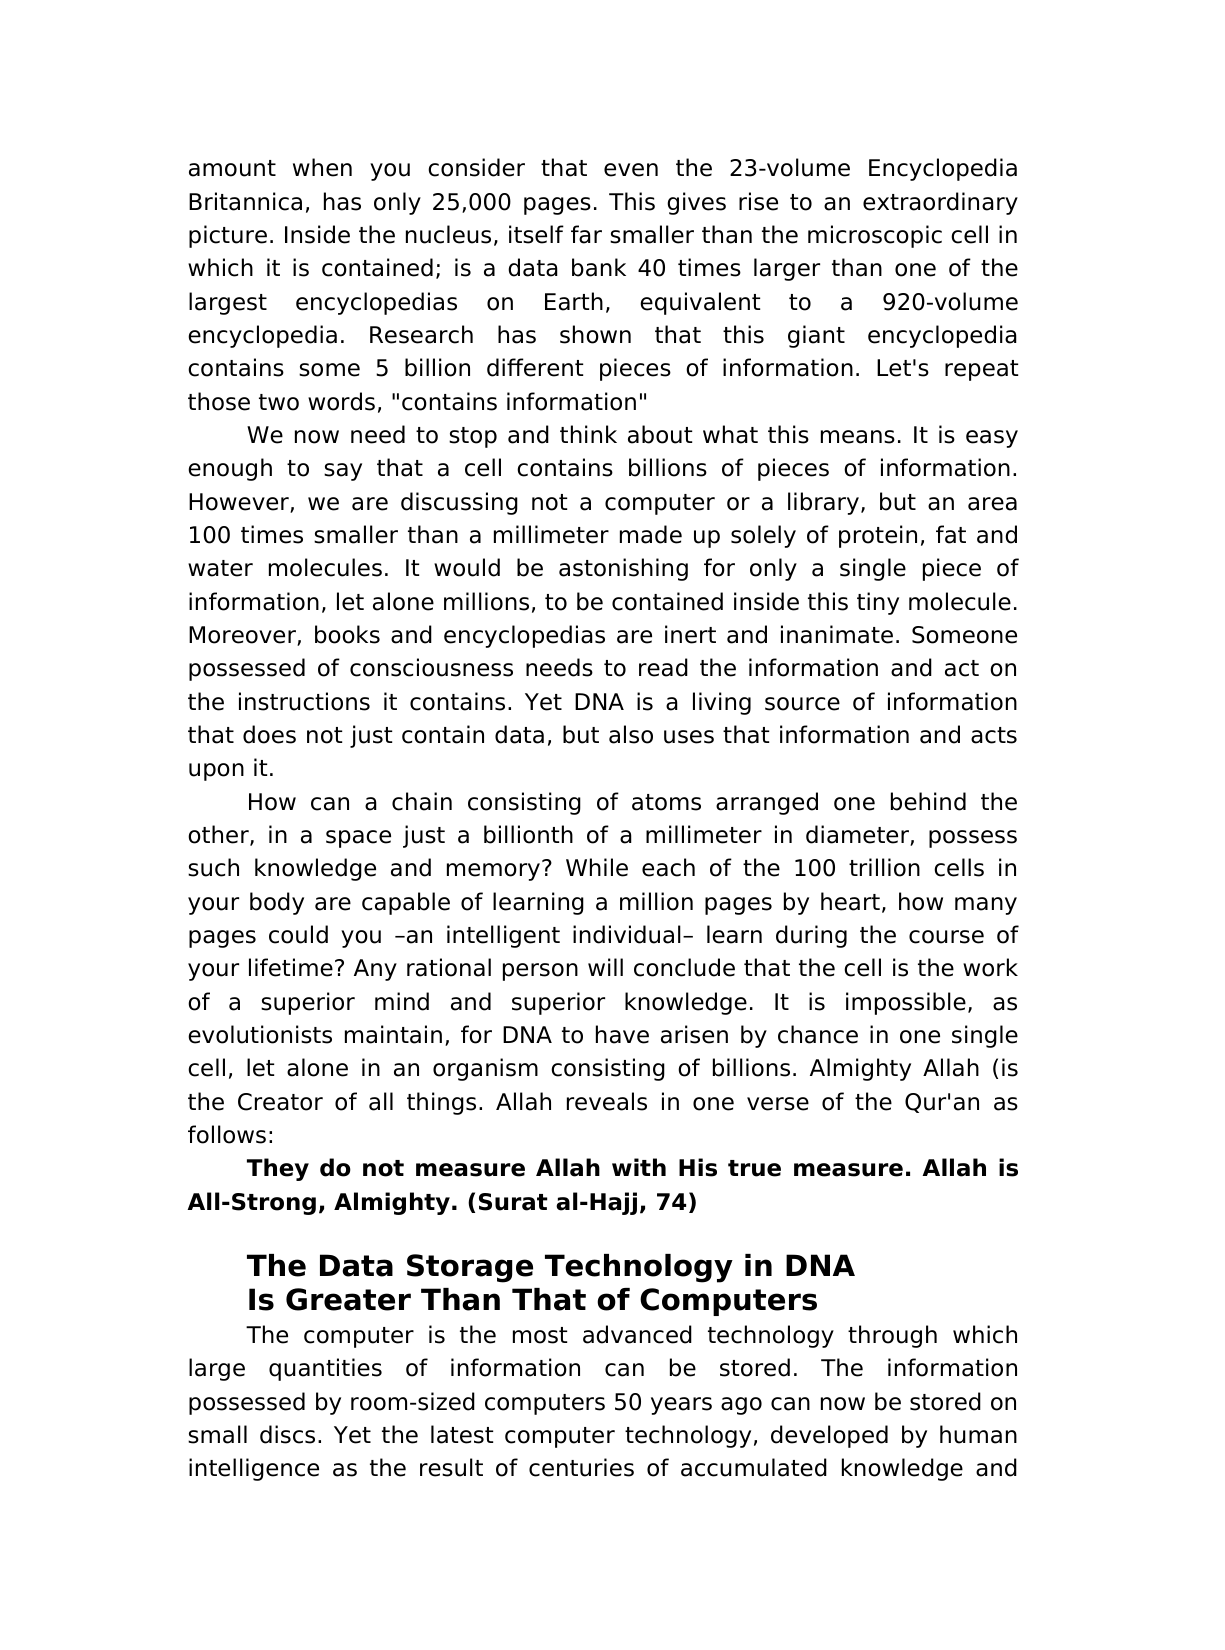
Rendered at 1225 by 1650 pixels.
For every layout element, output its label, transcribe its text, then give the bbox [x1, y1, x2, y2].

text They do not measure Allah with His true measure. Allah is All-Strong, Almighty. (Surat al-Hajj, 74) [187, 1150, 1020, 1217]
text How can a chain consisting of atoms arranged one behind the other, in a space just a billionth of a millimeter in diameter, possess such knowledge and memory? While each of the 100 trillion cells in your body are capable of learning a million pages by heart, how many pages could you –an intelligent individual– learn during the course of your lifetime? Any rational person will conclude that the cell is the work of a superior mind and superior knowledge. It is impossible, as evolutionists maintain, for DNA to have arisen by chance in one single cell, let alone in an organism consisting of billions. Almighty Allah (is the Creator of all things. Allah reveals in one verse of the Qur'an as follows: [187, 783, 1020, 1150]
text We now need to stop and think about what this means. It is easy enough to say that a cell contains billions of pieces of information. However, we are discussing not a computer or a library, but an area 100 times smaller than a millimeter made up solely of protein, fat and water molecules. It would be astonishing for only a single piece of information, let alone millions, to be contained inside this tiny molecule. Moreover, books and encyclopedias are inert and inanimate. Someone possessed of consciousness needs to read the information and act on the instructions it contains. Yet DNA is a living source of information that does not just contain data, but also uses that information and acts upon it. [187, 417, 1020, 783]
text The computer is the most advanced technology through which large quantities of information can be stored. The information possessed by room-sized computers 50 years ago can now be stored on small discs. Yet the latest computer technology, developed by human intelligence as the result of centuries of accumulated knowledge and [187, 1317, 1020, 1483]
text The Data Storage Technology in DNA [187, 1250, 1020, 1283]
text amount when you consider that even the 23-volume Encyclopedia Britannica, has only 25,000 pages. This gives rise to an extraordinary picture. Inside the nucleus, itself far smaller than the microscopic cell in which it is contained; is a data bank 40 times larger than one of the largest encyclopedias on Earth, equivalent to a 920-volume encyclopedia. Research has shown that this giant encyclopedia contains some 5 billion different pieces of information. Let's repeat those two words, "contains information" [187, 150, 1020, 417]
text Is Greater Than That of Computers [187, 1283, 1020, 1317]
